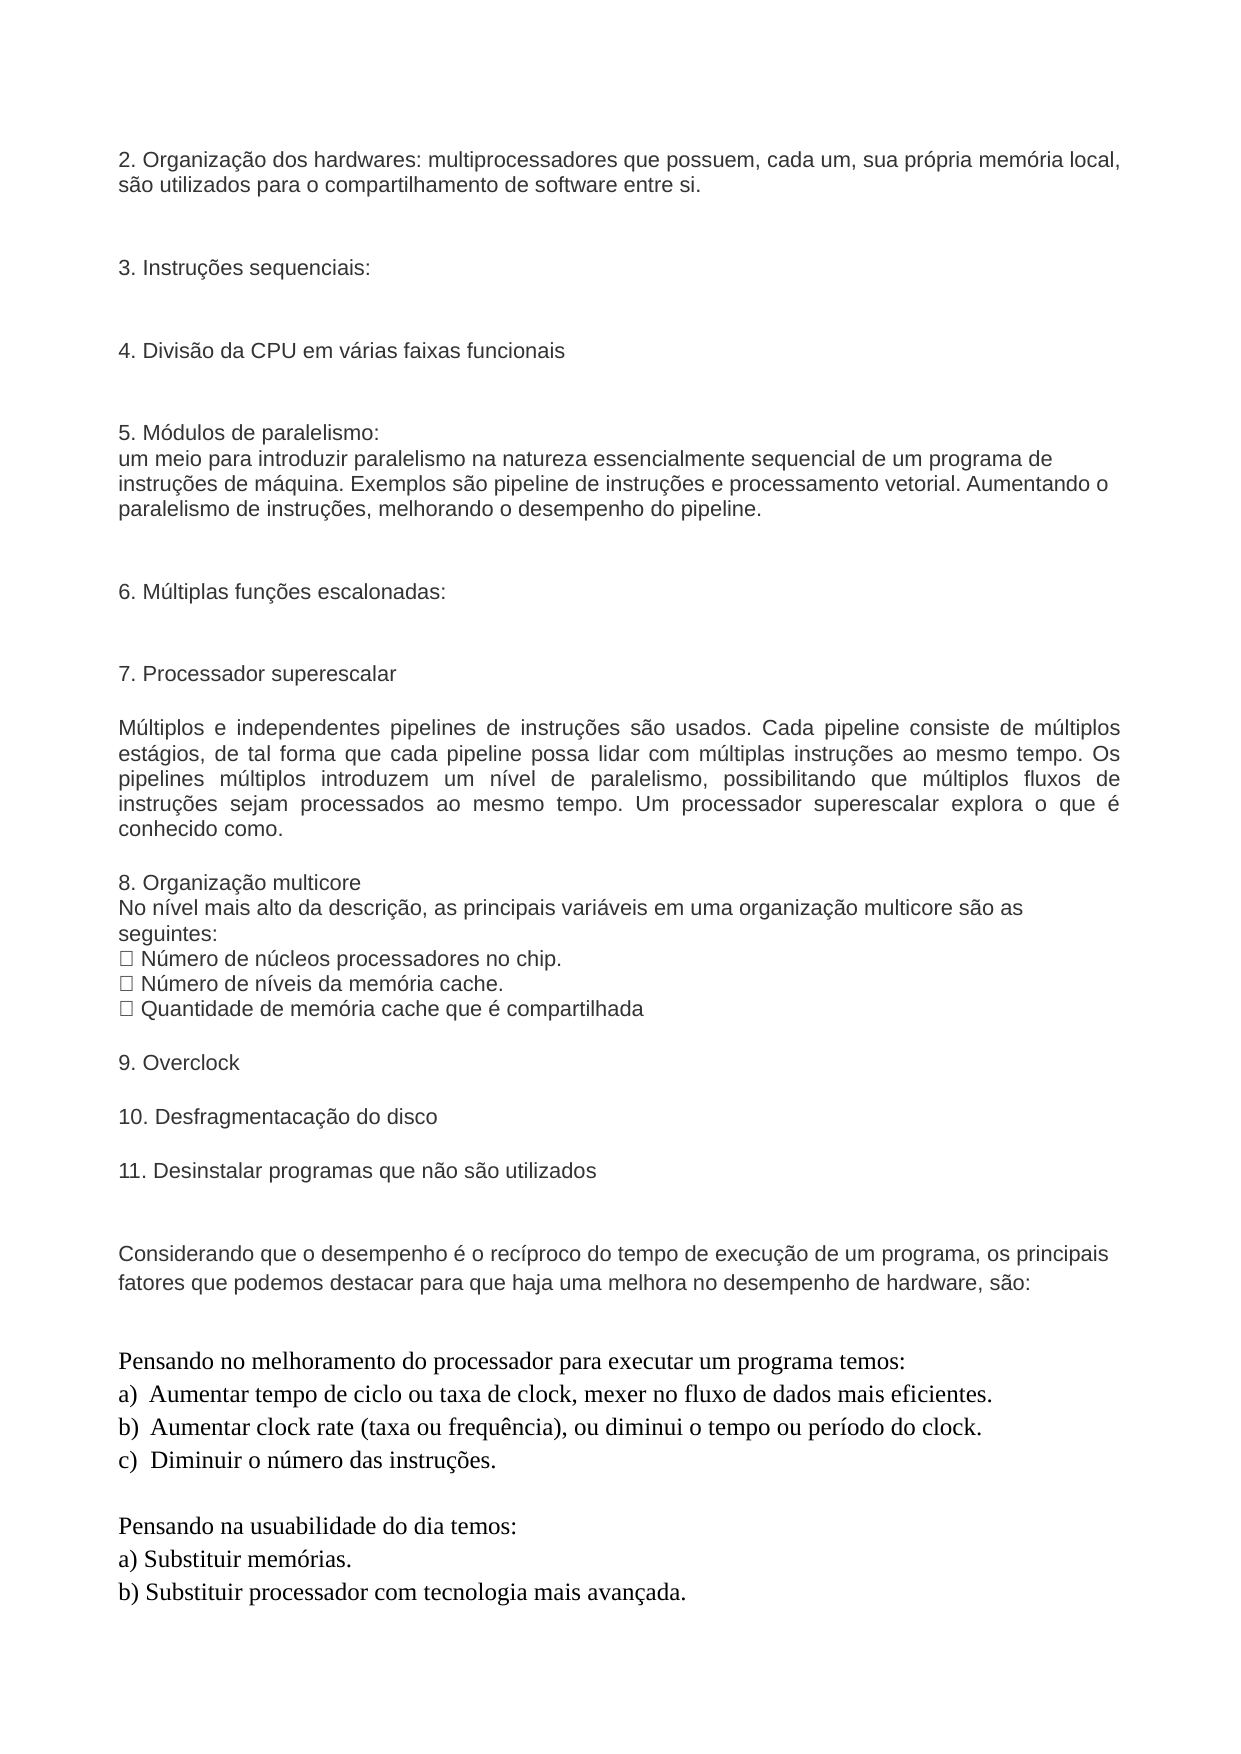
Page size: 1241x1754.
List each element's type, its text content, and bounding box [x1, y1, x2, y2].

text Múltiplos e independentes pipelines de instruções são usados. Cada pipeline consiste de múltiplos estágios, de tal forma que cada pipeline possa lidar com múltiplas instruções ao mesmo tempo. Os pipelines múltiplos introduzem um nível de paralelismo, possibilitando que múltiplos fluxos de instruções sejam processados ao mesmo tempo. Um processador superescalar explora o que é conhecido como. [118, 715, 1122, 841]
text  Quantidade de memória cache que é compartilhada [118, 996, 1122, 1021]
text b) Substituir processador com tecnologia mais avançada. [118, 1577, 1122, 1606]
text No nível mais alto da descrição, as principais variáveis em uma organização multicore são as seguintes: [118, 895, 1122, 946]
text 10. Desfragmentacação do disco [118, 1104, 1122, 1129]
text Pensando no melhoramento do processador para executar um programa temos: [118, 1346, 1122, 1375]
text 6. Múltiplas funções escalonadas: [118, 578, 1122, 604]
text Considerando que o desempenho é o recíproco do tempo de execução de um programa, os principais fatores que podemos destacar para que haja uma melhora no desempenho de hardware, são: [118, 1241, 1122, 1295]
text Pensando na usuabilidade do dia temos: [118, 1511, 1122, 1540]
text b) Aumentar clock rate (taxa ou frequência), ou diminui o tempo ou período do clock. [118, 1412, 1122, 1441]
text a) Substituir memórias. [118, 1544, 1122, 1573]
text c) Diminuir o número das instruções. [118, 1445, 1122, 1474]
text um meio para introduzir paralelismo na natureza essencialmente sequencial de um programa de instruções de máquina. Exemplos são pipeline de instruções e processamento vetorial. Aumentando o paralelismo de instruções, melhorando o desempenho do pipeline. [118, 445, 1122, 521]
text  Número de núcleos processadores no chip. [118, 946, 1122, 971]
text 9. Overclock [118, 1050, 1122, 1075]
text 2. Organização dos hardwares: multiprocessadores que possuem, cada um, sua própria memória local, são utilizados para o compartilhamento de software entre si. [118, 147, 1122, 197]
text  Número de níveis da memória cache. [118, 971, 1122, 996]
text 4. Divisão da CPU em várias faixas funcionais [118, 337, 1122, 363]
text 5. Módulos de paralelismo: [118, 420, 1122, 445]
text 11. Desinstalar programas que não são utilizados [118, 1158, 1122, 1183]
text a) Aumentar tempo de ciclo ou taxa de clock, mexer no fluxo de dados mais eficientes. [118, 1379, 1122, 1408]
text 3. Instruções sequenciais: [118, 255, 1122, 280]
text 7. Processador superescalar [118, 661, 1122, 686]
text 8. Organização multicore [118, 870, 1122, 895]
